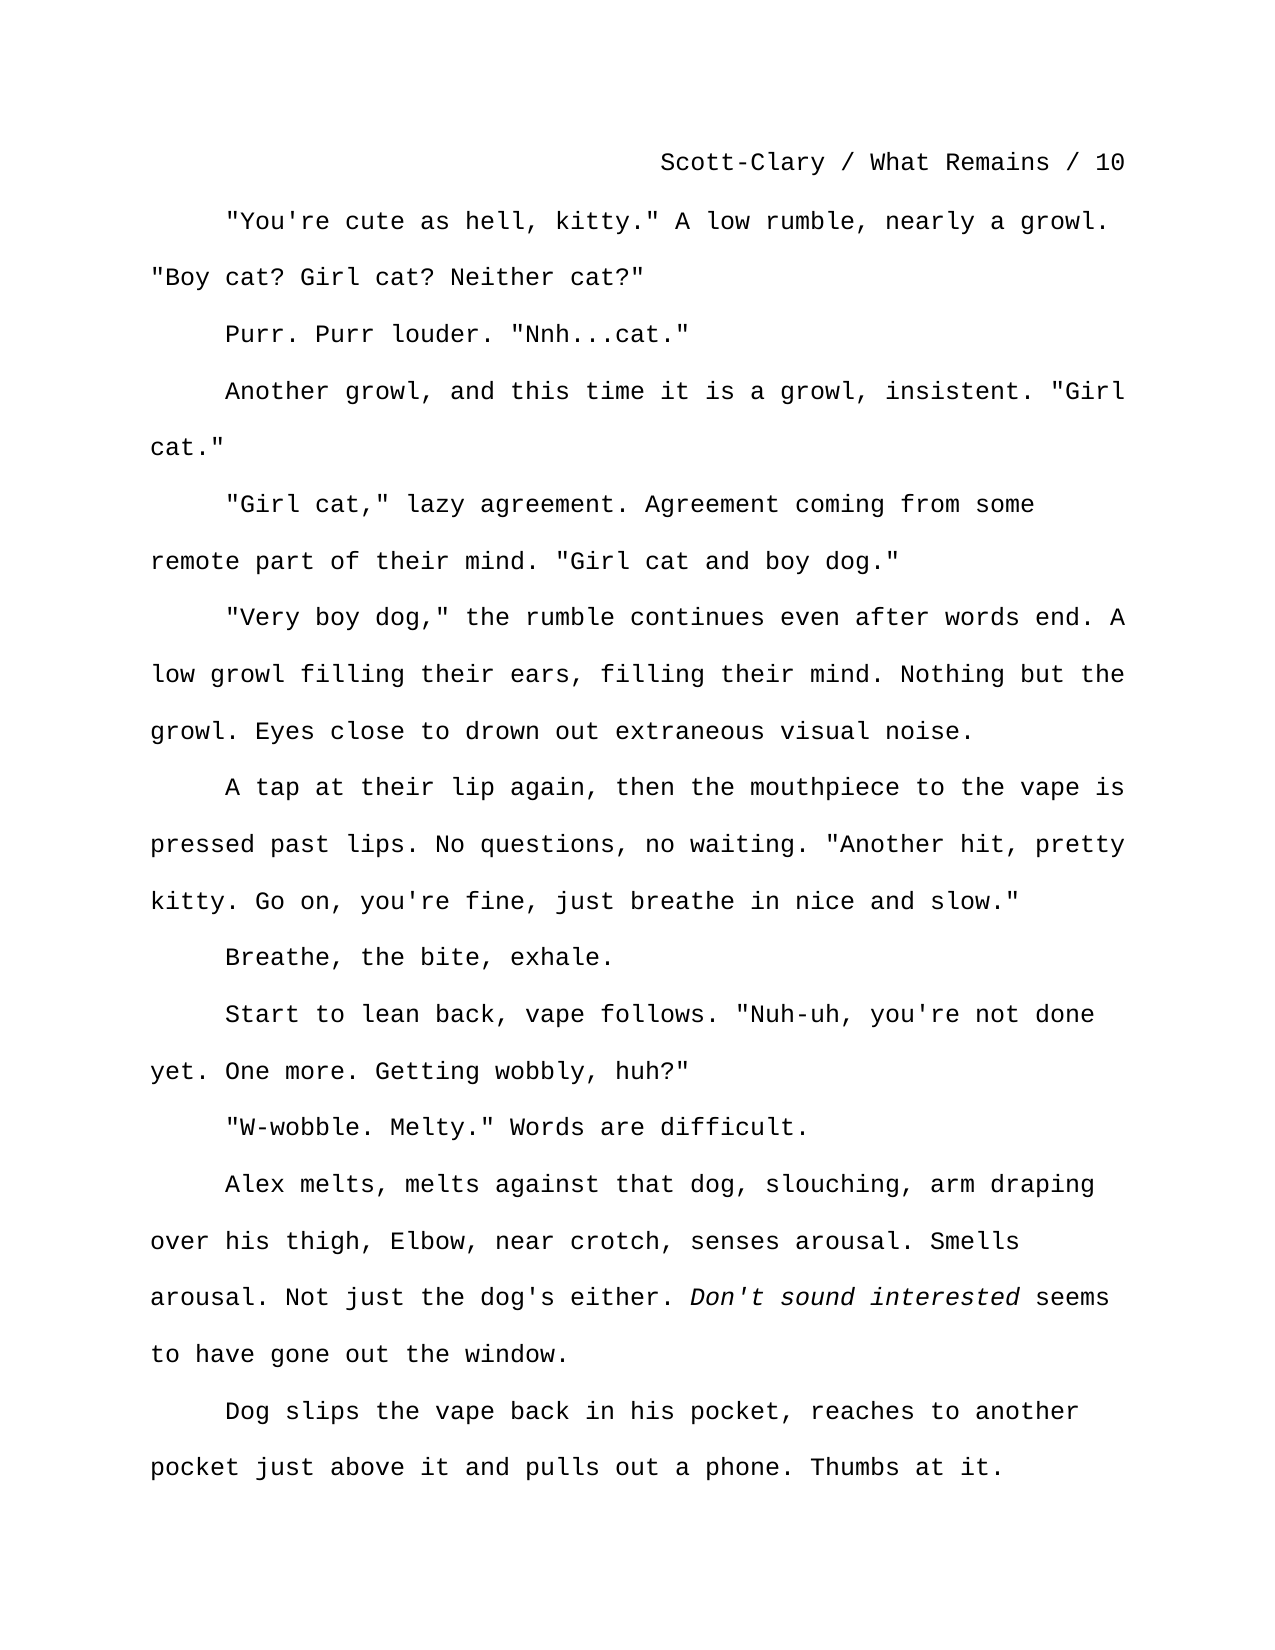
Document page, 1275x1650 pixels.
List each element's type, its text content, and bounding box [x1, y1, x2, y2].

text "Very boy dog," the rumble continues even after words end. A low growl filling their ears, filling their mind. Nothing but the growl. Eyes close to drown out extraneous visual noise. [150, 605, 1125, 747]
text Purr. Purr louder. "Nnh...cat." [150, 322, 1125, 350]
text Breathe, the bite, exhale. [150, 945, 1125, 973]
text Another growl, and this time it is a growl, insistent. "Girl cat." [150, 378, 1125, 463]
text A tap at their lip again, then the mouthpiece to the vape is pressed past lips. No questions, no waiting. "Another hit, pretty kitty. Go on, you're fine, just breathe in nice and slow." [150, 775, 1125, 917]
text "W-wobble. Melty." Words are difficult. [150, 1115, 1125, 1143]
text Dog slips the vape back in his pocket, reaches to another pocket just above it and pulls out a phone. Thumbs at it. [150, 1398, 1125, 1483]
text Start to lean back, vape follows. "Nuh-uh, you're not done yet. One more. Getting wobbly, huh?" [150, 1002, 1125, 1087]
text Alex melts, melts against that dog, slouching, arm draping over his thigh, Elbow, near crotch, senses arousal. Smells arousal. Not just the dog's either. Don't sound interested seems to have gone out the window. [150, 1172, 1125, 1370]
text "You're cute as hell, kitty." A low rumble, nearly a growl. "Boy cat? Girl cat? Neither cat?" [150, 208, 1125, 293]
text "Girl cat," lazy agreement. Agreement coming from some remote part of their mind. "Girl cat and boy dog." [150, 492, 1125, 577]
